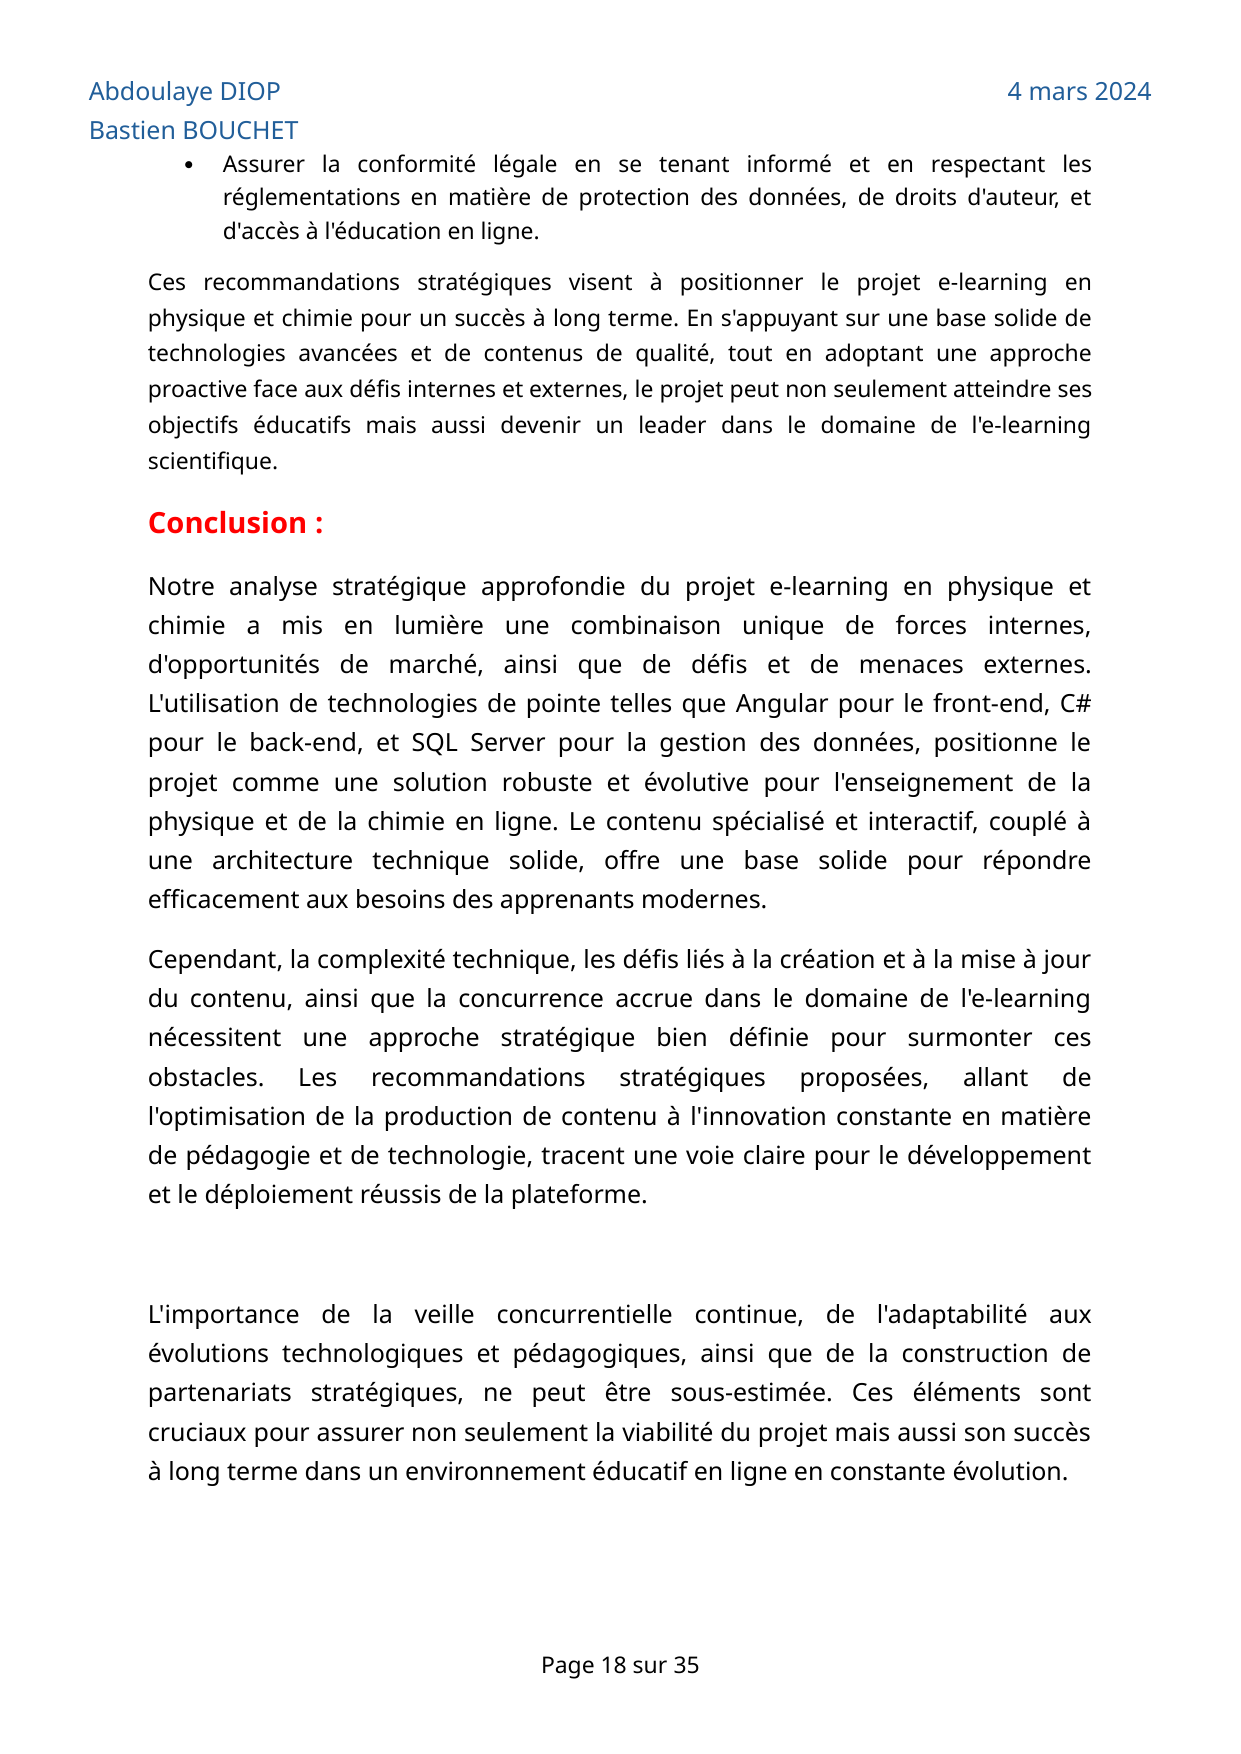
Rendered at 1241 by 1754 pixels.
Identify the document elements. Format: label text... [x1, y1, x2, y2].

text Notre analyse stratégique approfondie du projet e-learning en physique et chimie a mis en lumière une combinaison unique de forces internes, d'opportunités de marché, ainsi que de défis et de menaces externes. L'utilisation de technologies de pointe telles que Angular pour le front-end, C# pour le back-end, et SQL Server pour la gestion des données, positionne le projet comme une solution robuste et évolutive pour l'enseignement de la physique et de la chimie en ligne. Le contenu spécialisé et interactif, couplé à une architecture technique solide, offre une base solide pour répondre efficacement aux besoins des apprenants modernes. [148, 568, 1093, 916]
text Conclusion : [148, 502, 1093, 542]
text Ces recommandations stratégiques visent à positionner le projet e-learning en physique et chimie pour un succès à long terme. En s'appuyant sur une base solide de technologies avancées et de contenus de qualité, tout en adoptant une approche proactive face aux défis internes et externes, le projet peut non seulement atteindre ses objectifs éducatifs mais aussi devenir un leader dans le domaine de l'e-learning scientifique. [148, 266, 1093, 476]
text Cependant, la complexité technique, les défis liés à la création et à la mise à jour du contenu, ainsi que la concurrence accrue dans le domaine de l'e-learning nécessitent une approche stratégique bien définie pour surmonter ces obstacles. Les recommandations stratégiques proposées, allant de l'optimisation de la production de contenu à l'innovation constante en matière de pédagogie et de technologie, tracent une voie claire pour le développement et le déploiement réussis de la plateforme. [148, 942, 1093, 1211]
text L'importance de la veille concurrentielle continue, de l'adaptabilité aux évolutions technologiques et pédagogiques, ainsi que de la construction de partenariats stratégiques, ne peut être sous-estimée. Ces éléments sont cruciaux pour assurer non seulement la viabilité du projet mais aussi son succès à long terme dans un environnement éducatif en ligne en constante évolution. [148, 1297, 1093, 1487]
list Assurer la conformité légale en se tenant informé et en respectant les réglementations en matière de protection des données, de droits d'auteur, et d'accès à l'éducation en ligne. [185, 148, 1093, 246]
